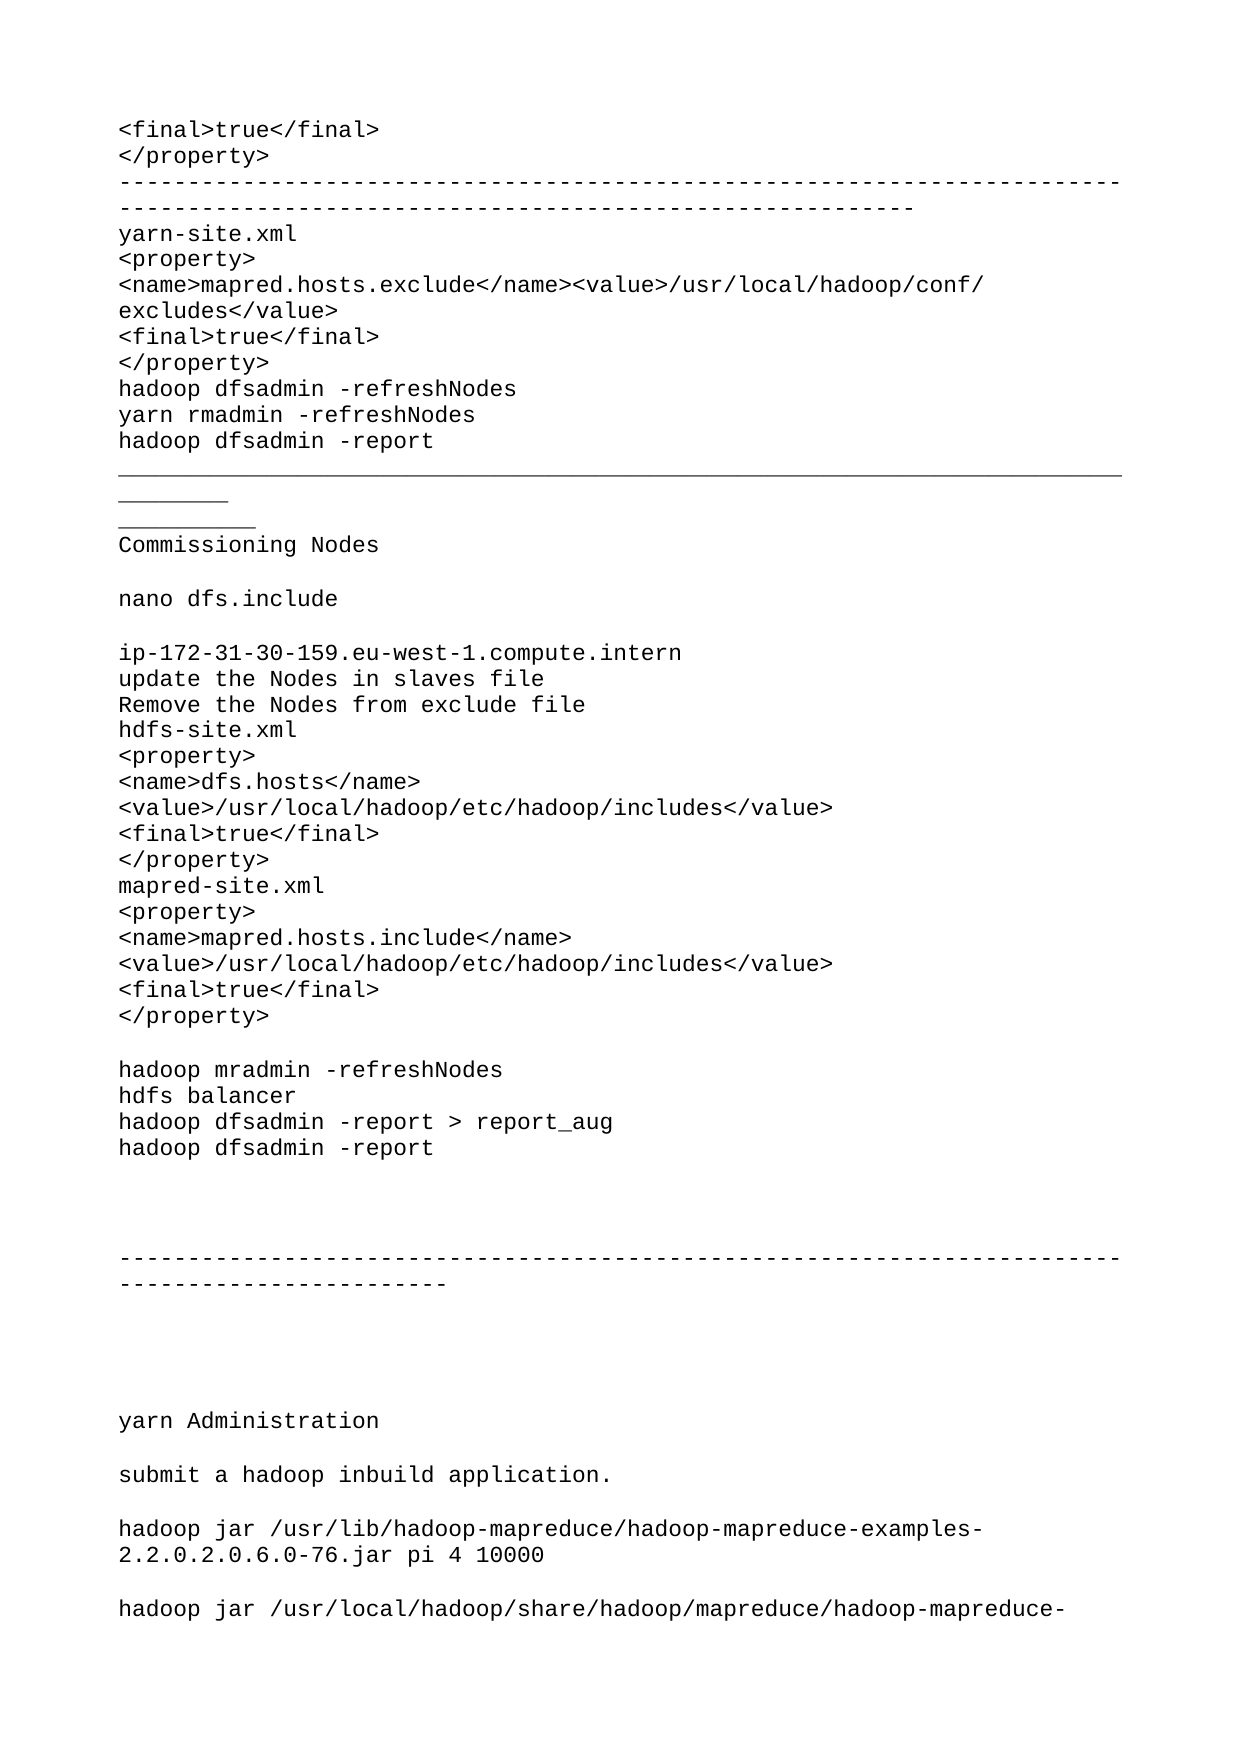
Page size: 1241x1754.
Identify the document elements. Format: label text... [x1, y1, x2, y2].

text <name>mapred.hosts.exclude</name><value>/usr/local/hadoop/conf/excludes</value> [118, 274, 1122, 326]
text ip-172-31-30-159.eu-west-1.compute.intern [118, 641, 1122, 667]
text </property> [118, 1004, 1122, 1030]
text nano dfs.include [118, 587, 1122, 613]
text </property> [118, 352, 1122, 377]
text submit a hadoop inbuild application. [118, 1464, 1122, 1490]
text hdfs-site.xml [118, 719, 1122, 745]
text hadoop dfsadmin -report [118, 429, 1122, 455]
text hadoop dfsadmin -report [118, 1136, 1122, 1162]
text <property> [118, 248, 1122, 274]
text <final>true</final> [118, 823, 1122, 848]
text Remove the Nodes from exclude file [118, 693, 1122, 719]
text <final>true</final> [118, 326, 1122, 352]
text <name>dfs.hosts</name> [118, 771, 1122, 797]
text <value>/usr/local/hadoop/etc/hadoop/includes</value> [118, 952, 1122, 978]
text update the Nodes in slaves file [118, 667, 1122, 693]
text yarn rmadmin -refreshNodes [118, 403, 1122, 429]
text <property> [118, 900, 1122, 926]
text _________________________________________________________________________ [118, 455, 1122, 475]
text Commissioning Nodes [118, 533, 1122, 559]
text <property> [118, 745, 1122, 771]
text </property> [118, 144, 1122, 170]
text hadoop jar /usr/lib/hadoop-mapreduce/hadoop-mapreduce-examples-2.2.0.2.0.6.0-76.jar pi 4 10000 [118, 1518, 1122, 1570]
text <value>/usr/local/hadoop/etc/hadoop/includes</value> [118, 797, 1122, 823]
text </property> [118, 848, 1122, 874]
text hadoop dfsadmin -refreshNodes [118, 377, 1122, 403]
text ________ [118, 476, 1122, 507]
text yarn-site.xml [118, 222, 1122, 248]
text hadoop jar /usr/local/hadoop/share/hadoop/mapreduce/hadoop-mapreduce- [118, 1598, 1122, 1624]
text hadoop dfsadmin -report > report_aug [118, 1110, 1122, 1136]
text <final>true</final> [118, 118, 1122, 144]
text <name>mapred.hosts.include</name> [118, 926, 1122, 952]
text hadoop mradmin -refreshNodes [118, 1058, 1122, 1084]
text hdfs balancer [118, 1084, 1122, 1110]
text yarn Administration [118, 1410, 1122, 1436]
text ------------------------------------------------------------------------------------------------- [118, 1246, 1122, 1298]
text ----------------------------------------------------------------------------------------------------------------------------------- [118, 170, 1122, 222]
text mapred-site.xml [118, 874, 1122, 900]
text __________ [118, 507, 1122, 533]
text <final>true</final> [118, 978, 1122, 1004]
